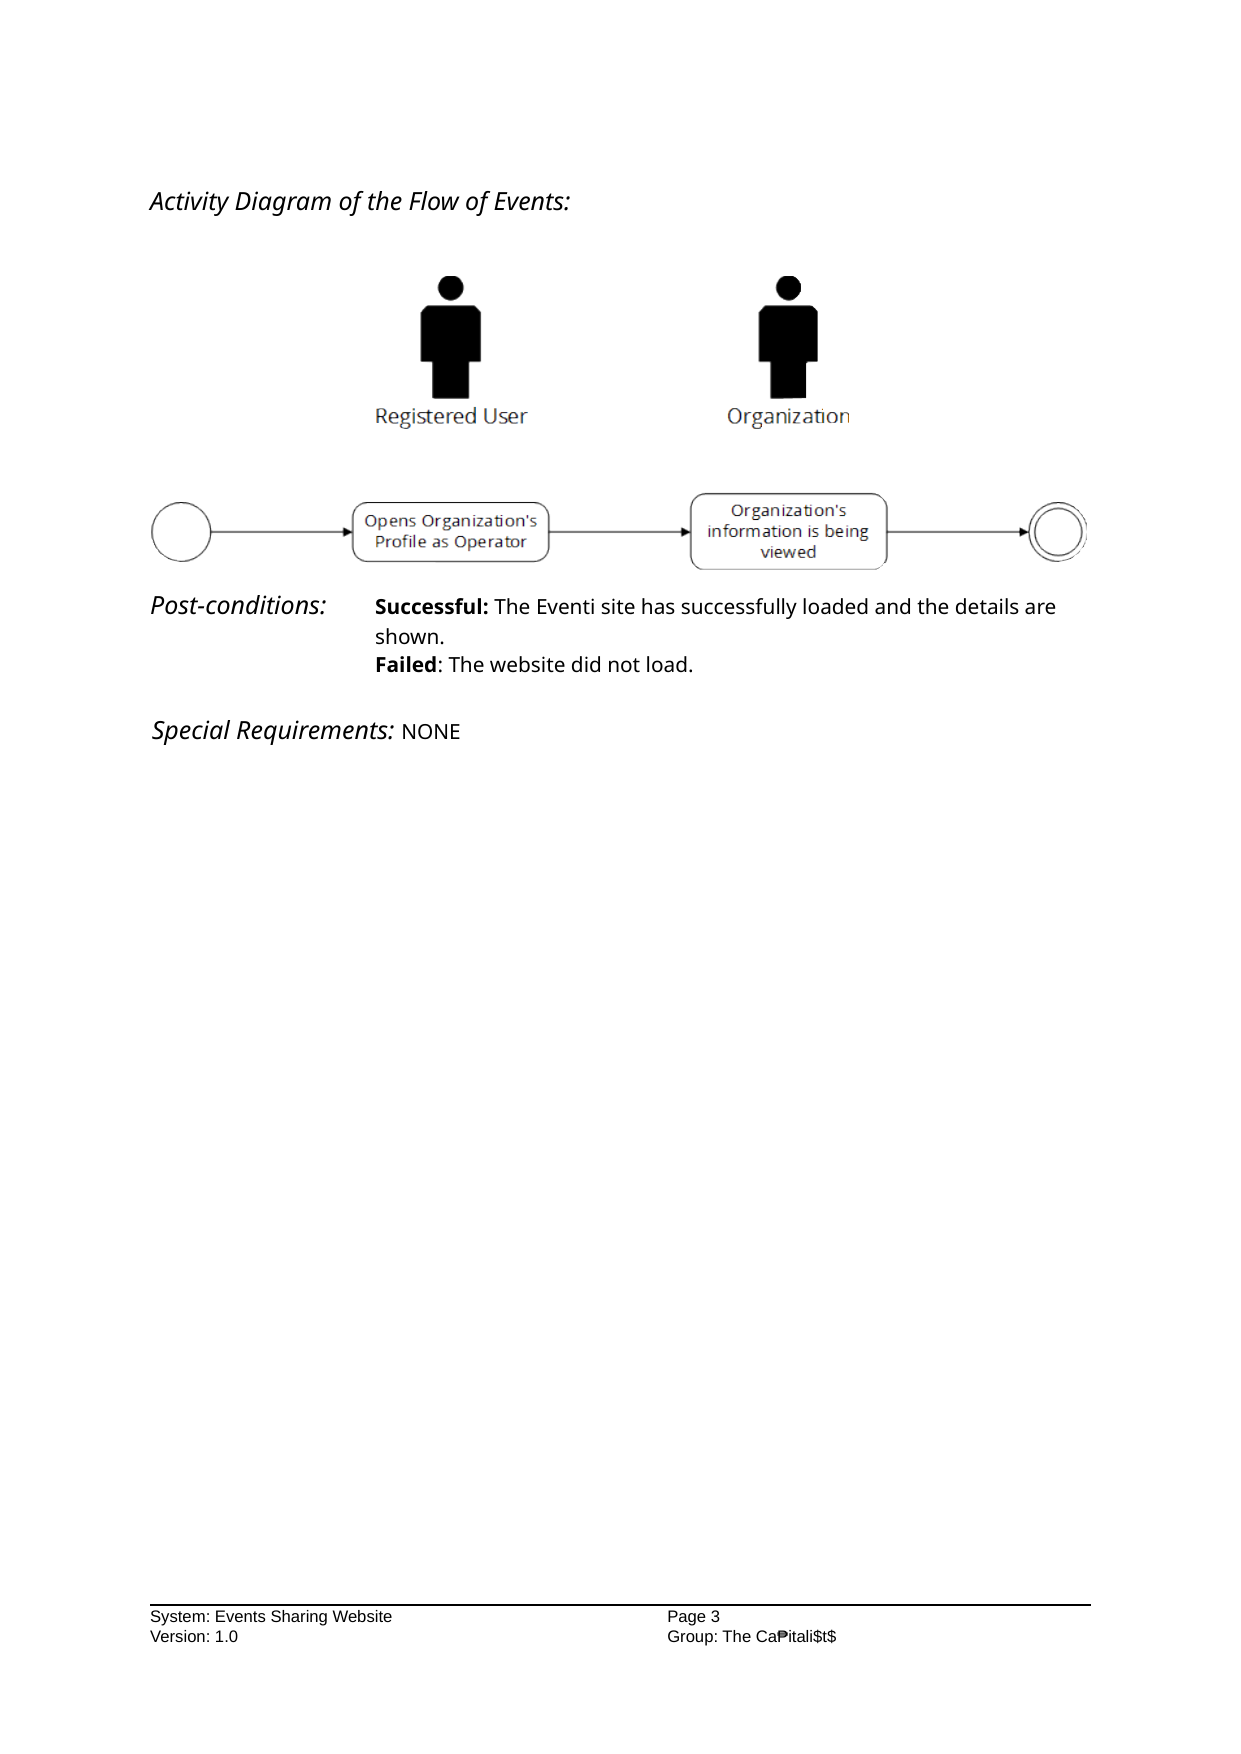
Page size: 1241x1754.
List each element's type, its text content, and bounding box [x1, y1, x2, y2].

text Special Requirements: NONE [152, 713, 1091, 747]
text Post-conditions: Successful: The Eventi site has successfully loaded and the details are shown. Failed: The website did not load. [150, 588, 1091, 679]
text Activity Diagram of the Flow of Events: [150, 184, 1091, 218]
